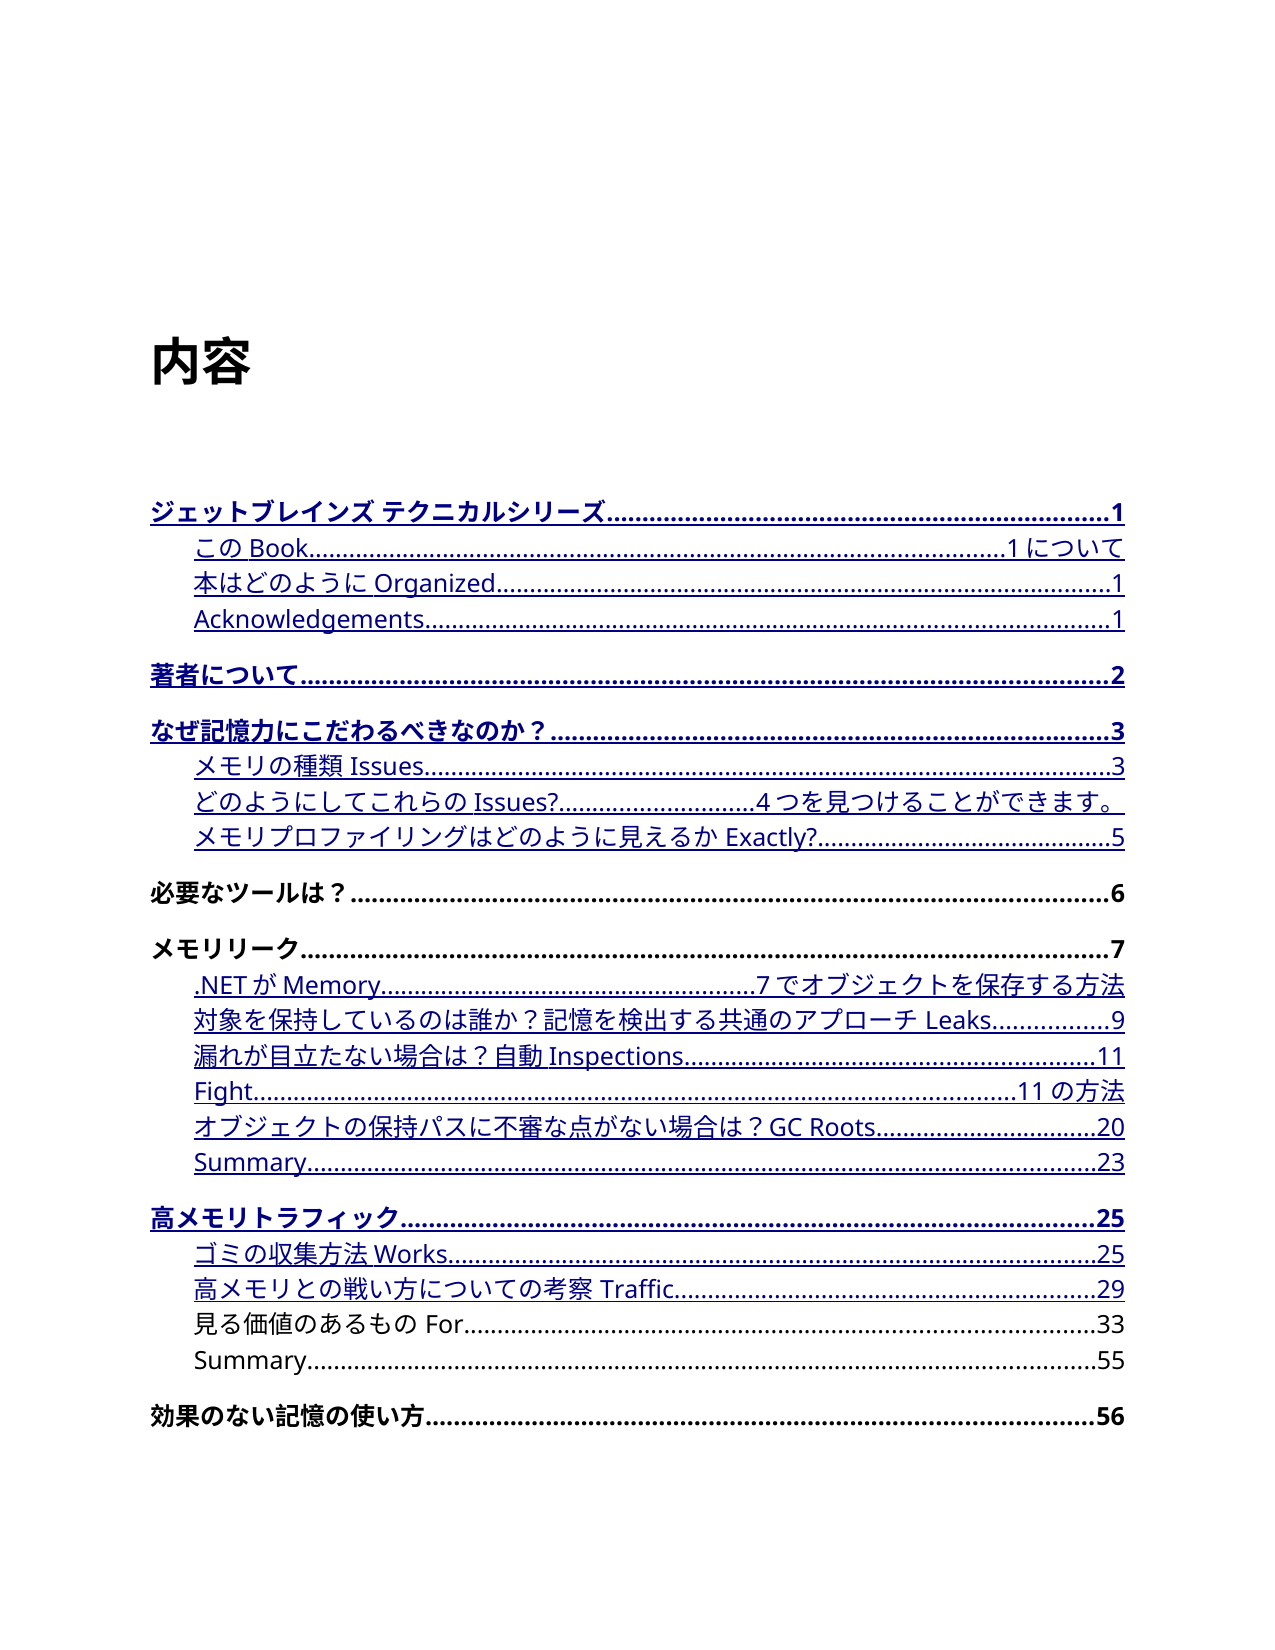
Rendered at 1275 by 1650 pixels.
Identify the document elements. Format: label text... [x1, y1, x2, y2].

text オブジェクトの保持パスに不審な点がない場合は？GC Roots 20 [193, 1109, 1275, 1143]
text 高メモリトラフィック 25 [150, 1201, 1275, 1235]
text 著者について 2 [150, 657, 1275, 692]
text 必要なツールは？ 6 [150, 876, 1275, 910]
text メモリプロファイリングはどのように見えるか Exactly? 5 [193, 820, 1275, 854]
text このBook 1について [193, 531, 1275, 564]
text 効果のない記憶の使い方 56 [150, 1399, 1275, 1433]
text 見る価値のあるもの For 33 [193, 1307, 1275, 1341]
text Summary 55 [193, 1342, 1275, 1377]
subtitle 内容 [150, 326, 1275, 395]
text Acknowledgements 1 [193, 601, 1275, 635]
text ゴミの収集方法Works 25 [193, 1236, 1275, 1270]
text Summary 23 [193, 1145, 1275, 1179]
text メモリの種類 Issues 3 [193, 749, 1275, 783]
text 高メモリとの戦い方についての考察 Traffic 29 [193, 1272, 1275, 1306]
text メモリリーク 7 [150, 932, 1275, 966]
text 漏れが目立たない場合は？自動Inspections 11 [193, 1038, 1275, 1072]
text .NETがMemory 7でオブジェクトを保存する方法 [193, 968, 1275, 1002]
text 本はどのようにOrganized 1 [193, 566, 1275, 600]
text 対象を保持しているのは誰か？記憶を検出する共通のアプローチ Leaks 9 [193, 1003, 1275, 1037]
text Fight 11の方法 [193, 1074, 1275, 1108]
text ジェットブレインズ テクニカルシリーズ 1 [150, 495, 1275, 529]
text どのようにしてこれらのIssues? 4つを見つけることができます。 [193, 784, 1275, 818]
text なぜ記憶力にこだわるべきなのか？ 3 [150, 714, 1275, 748]
